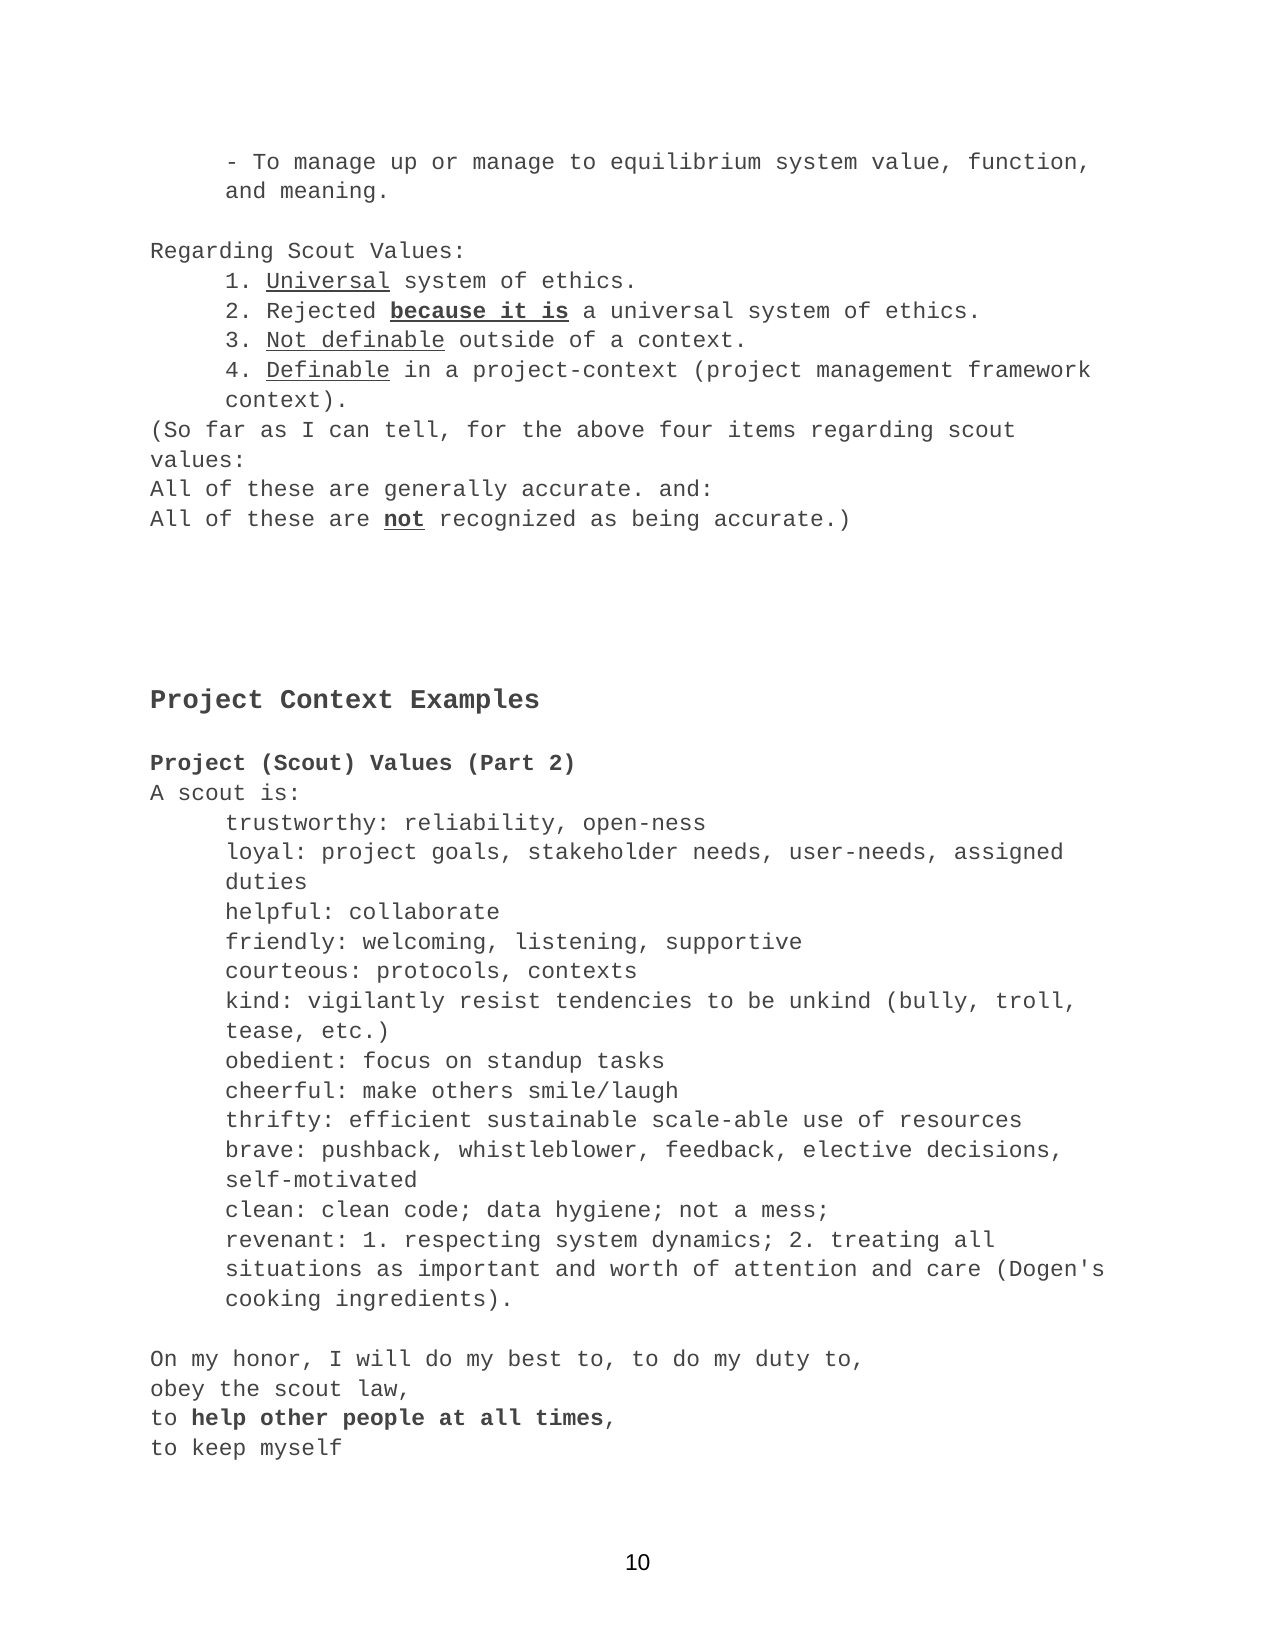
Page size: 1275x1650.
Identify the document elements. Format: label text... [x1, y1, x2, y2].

text thrifty: efficient sustainable scale-able use of resources [225, 1109, 1125, 1135]
text friendly: welcoming, listening, supportive [225, 930, 1125, 956]
text to help other people at all times, [150, 1407, 1125, 1433]
text (So far as I can tell, for the above four items regarding scout values: [150, 418, 1125, 474]
text - To manage up or manage to equilibrium system value, function, and meaning. [225, 150, 1125, 206]
text obedient: focus on standup tasks [225, 1049, 1125, 1075]
text On my honor, I will do my best to, to do my duty to, [150, 1347, 1125, 1373]
text trustworthy: reliability, open-ness [225, 811, 1125, 837]
text courteous: protocols, contexts [225, 960, 1125, 986]
text 4. Definable in a project-context (project management framework context). [225, 358, 1125, 414]
text brave: pushback, whistleblower, feedback, elective decisions, self-motivated [225, 1139, 1125, 1194]
text All of these are not recognized as being accurate.) [150, 507, 1125, 533]
text Project (Scout) Values (Part 2) [150, 751, 1125, 777]
text cheerful: make others smile/laugh [225, 1079, 1125, 1105]
text helpful: collaborate [225, 900, 1125, 926]
text Regarding Scout Values: [150, 239, 1125, 265]
text Project Context Examples [150, 686, 1125, 717]
text clean: clean code; data hygiene; not a mess; [225, 1198, 1125, 1224]
text revenant: 1. respecting system dynamics; 2. treating all situations as important and worth of attention and care (Dogen's cooking ingredients). [225, 1228, 1125, 1313]
text A scout is: [150, 781, 1125, 807]
text loyal: project goals, stakeholder needs, user-needs, assigned duties [225, 841, 1125, 896]
text 1. Universal system of ethics. [225, 269, 1125, 295]
text obey the scout law, [150, 1377, 1125, 1403]
text 2. Rejected because it is a universal system of ethics. [225, 299, 1125, 325]
text All of these are generally accurate. and: [150, 478, 1125, 504]
text kind: vigilantly resist tendencies to be unkind (bully, troll, tease, etc.) [225, 990, 1125, 1045]
text 3. Not definable outside of a context. [225, 329, 1125, 355]
text to keep myself [150, 1437, 1125, 1462]
